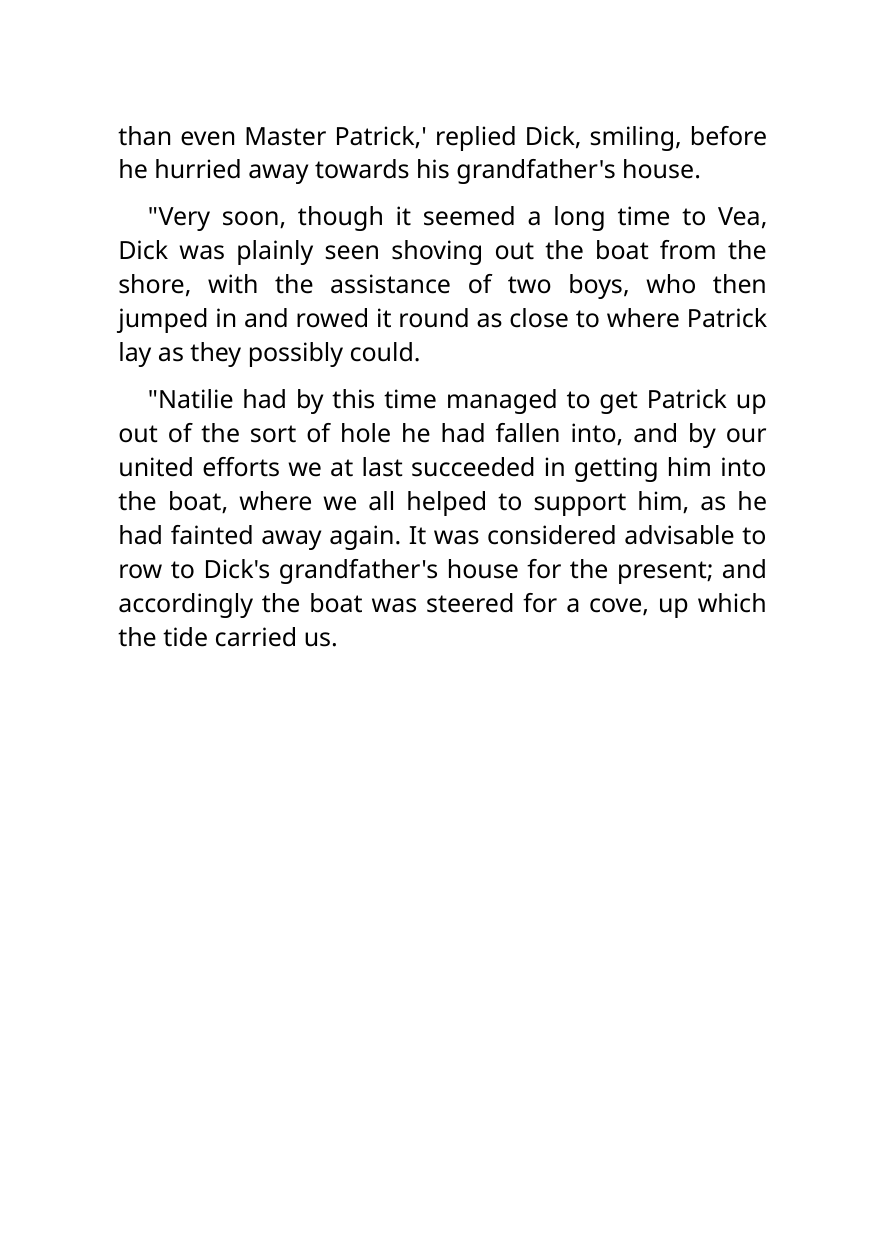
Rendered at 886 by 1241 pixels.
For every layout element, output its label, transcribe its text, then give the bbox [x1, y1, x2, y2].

text than even Master Patrick,' replied Dick, smiling, before he hurried away towards his grandfather's house. [118, 118, 768, 186]
text "Natilie had by this time managed to get Patrick up out of the sort of hole he had fallen into, and by our united efforts we at last succeeded in getting him into the boat, where we all helped to support him, as he had fainted away again. It was considered advisable to row to Dick's grandfather's house for the present; and accordingly the boat was steered for a cove, up which the tide carried us. [118, 382, 768, 654]
text "Very soon, though it seemed a long time to Vea, Dick was plainly seen shoving out the boat from the shore, with the assistance of two boys, who then jumped in and rowed it round as close to where Patrick lay as they possibly could. [118, 199, 768, 369]
